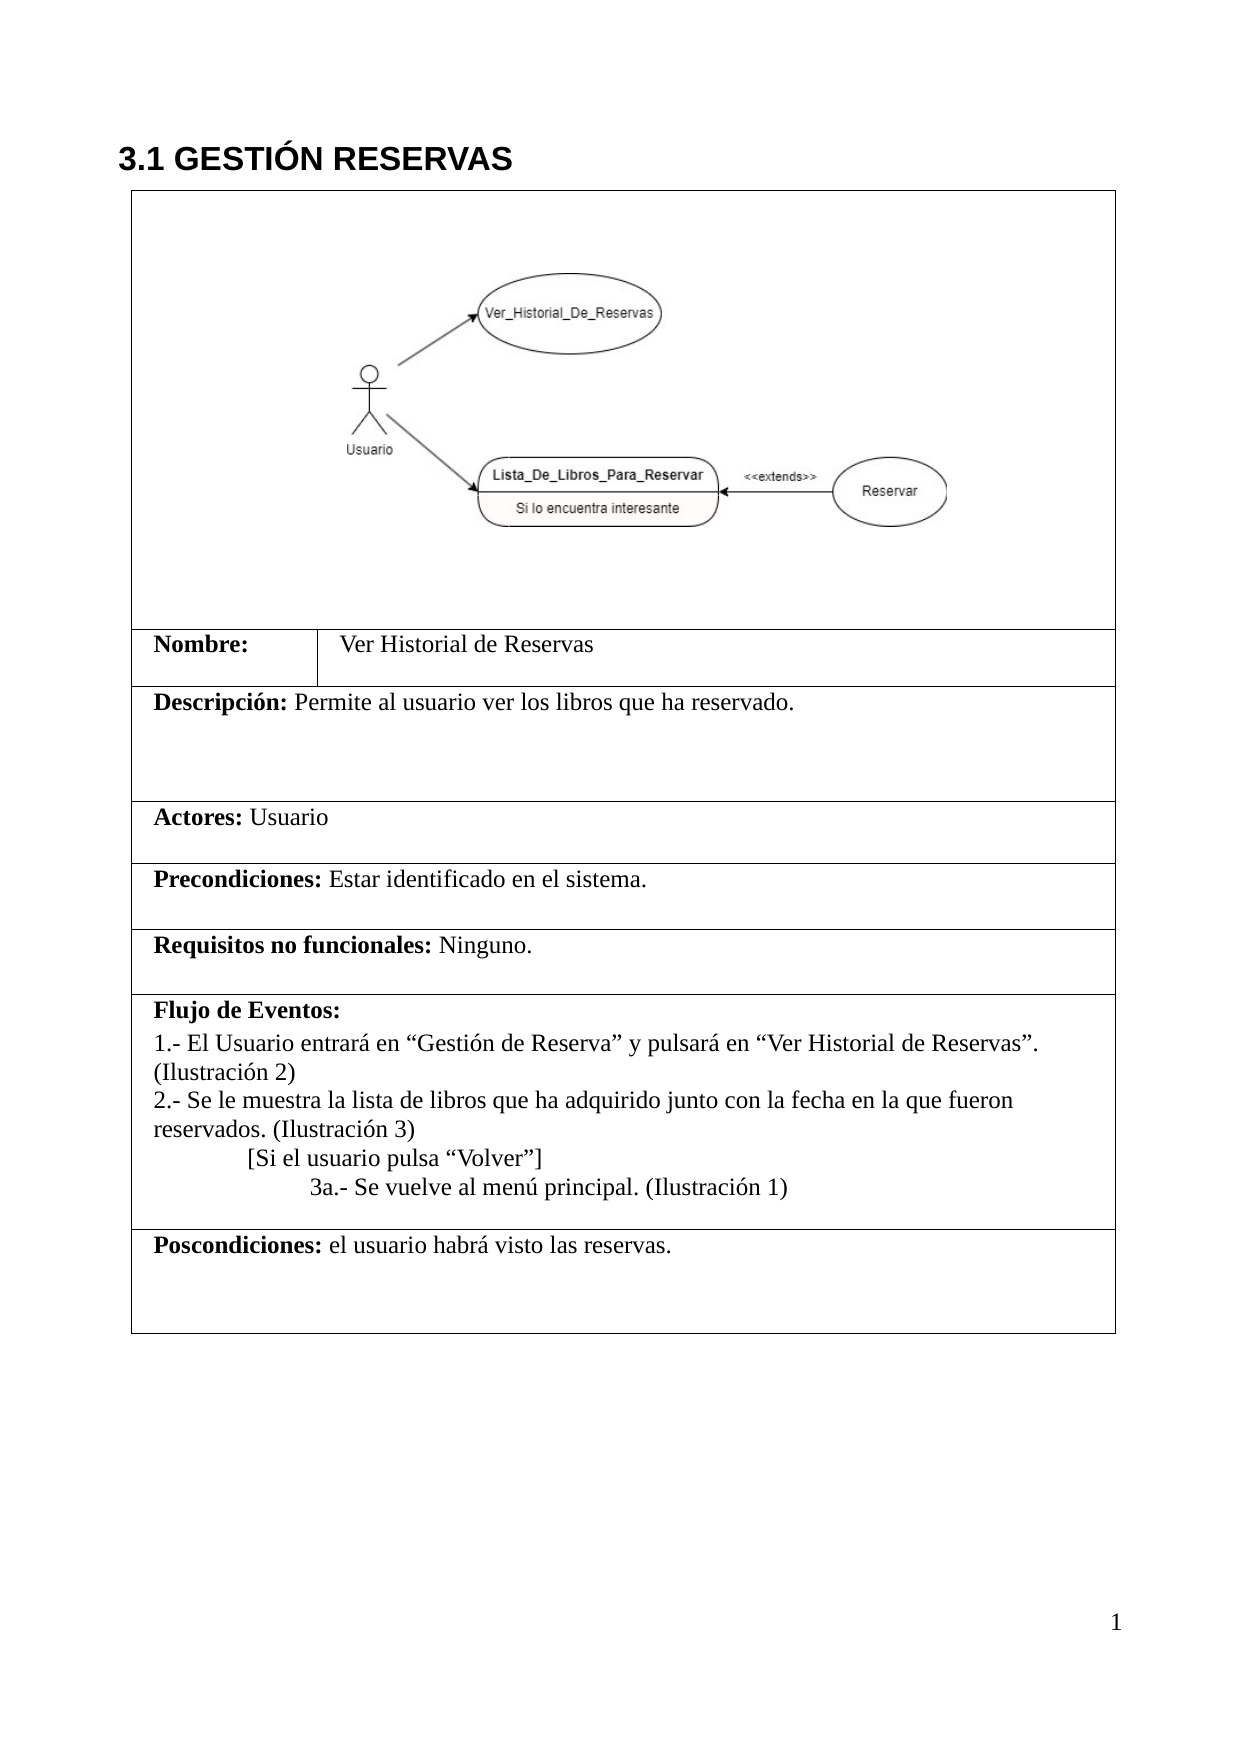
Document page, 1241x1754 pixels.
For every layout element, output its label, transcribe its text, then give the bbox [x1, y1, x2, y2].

picture [347, 273, 947, 527]
table_cell Descripción: Permite al usuario ver los libros que ha reservado. [132, 687, 1115, 801]
table_cell Requisitos no funcionales: Ninguno. [132, 930, 1115, 994]
table_cell Flujo de Eventos: 1.- El Usuario entrará en “Gestión de Reserva” y pulsará en “Ver Historial de Reservas”. (Ilustración 2) 2.- Se le muestra la lista de libros que ha adquirido junto con la fecha en la que fueron reservados. (Ilustración 3) [Si el usuario pulsa “Volver”] 3a.- Se vuelve al menú principal. (Ilustración 1) [132, 995, 1115, 1229]
table_cell Actores: Usuario [132, 802, 1115, 863]
table_cell Poscondiciones: el usuario habrá visto las reservas. [132, 1230, 1115, 1333]
table_cell Nombre: [132, 630, 317, 686]
table_cell Ver Historial de Reservas [318, 630, 1115, 686]
table_header [132, 191, 1115, 628]
subtitle 3.1 GESTIÓN RESERVAS [118, 139, 1122, 177]
table_cell Precondiciones: Estar identificado en el sistema. [132, 864, 1115, 929]
